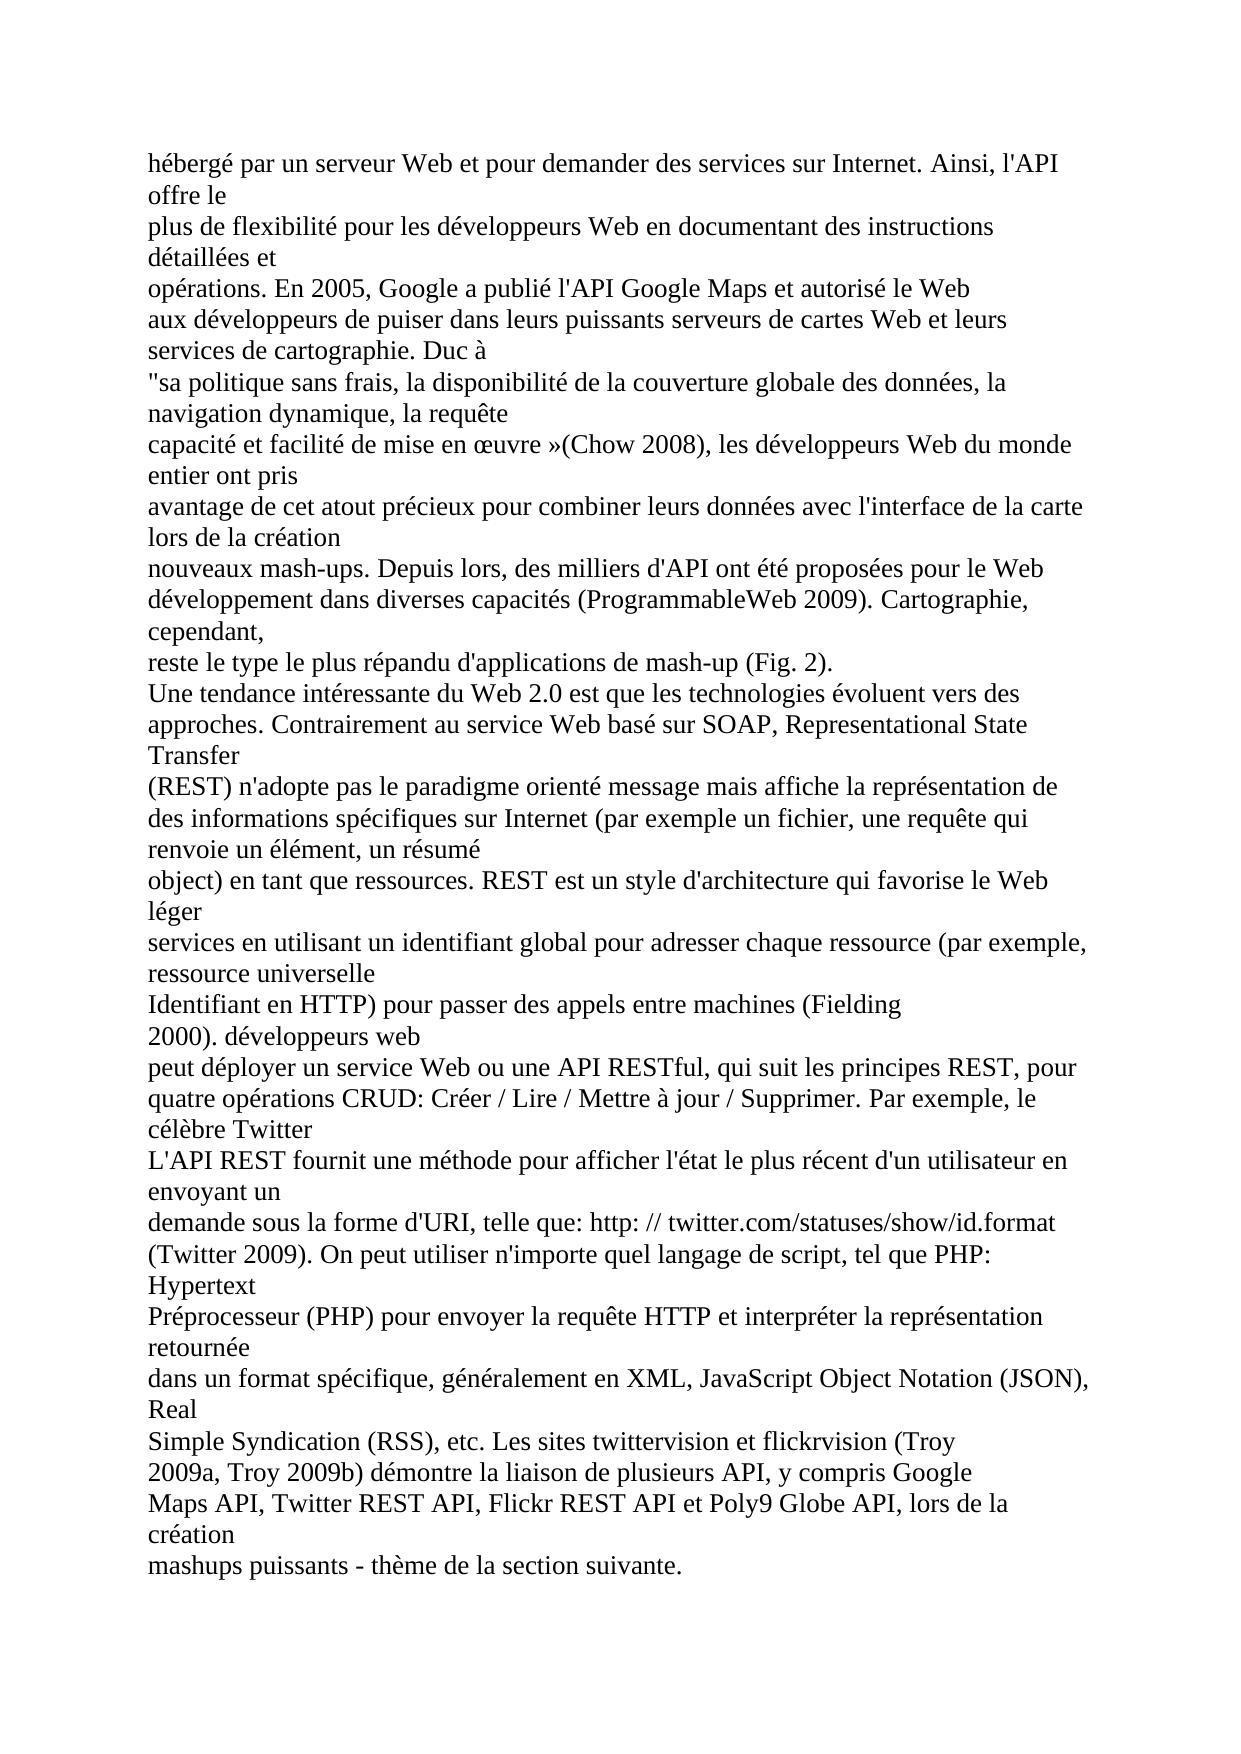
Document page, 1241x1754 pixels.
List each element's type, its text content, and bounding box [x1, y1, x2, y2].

text (REST) ​​n'adopte pas le paradigme orienté message mais affiche la représentation de [148, 771, 1093, 802]
text reste le type le plus répandu d'applications de mash-up (Fig. 2). [148, 646, 1093, 677]
text 2009a, Troy 2009b) démontre la liaison de plusieurs API, y compris Google [148, 1456, 1093, 1487]
text des informations spécifiques sur Internet (par exemple un fichier, une requête qui renvoie un élément, un résumé [148, 802, 1093, 864]
text Identifiant en HTTP) pour passer des appels entre machines (Fielding 2000). développeurs web [148, 988, 1093, 1051]
text "sa politique sans frais, la disponibilité de la couverture globale des données, la navigation dynamique, la requête [148, 366, 1093, 428]
text demande sous la forme d'URI, telle que: http: // twitter.com/statuses/show/id.format [148, 1207, 1093, 1238]
text (Twitter 2009). On peut utiliser n'importe quel langage de script, tel que PHP: Hypertext [148, 1238, 1093, 1300]
text peut déployer un service Web ou une API RESTful, qui suit les principes REST, pour [148, 1051, 1093, 1082]
text capacité et facilité de mise en œuvre »(Chow 2008), les développeurs Web du monde entier ont pris [148, 428, 1093, 490]
text opérations. En 2005, Google a publié l'API Google Maps et autorisé le Web [148, 272, 1093, 303]
text mashups puissants - thème de la section suivante. [148, 1549, 1093, 1580]
text hébergé par un serveur Web et pour demander des services sur Internet. Ainsi, l'API offre le [148, 148, 1093, 210]
text object) en tant que ressources. REST est un style d'architecture qui favorise le Web léger [148, 864, 1093, 926]
text Maps API, Twitter REST API, Flickr REST API et Poly9 Globe API, lors de la création [148, 1487, 1093, 1549]
text approches. Contrairement au service Web basé sur SOAP, Representational State Transfer [148, 708, 1093, 771]
text quatre opérations CRUD: Créer / Lire / Mettre à jour / Supprimer. Par exemple, le célèbre Twitter [148, 1082, 1093, 1144]
text plus de flexibilité pour les développeurs Web en documentant des instructions détaillées et [148, 210, 1093, 272]
text Une tendance intéressante du Web 2.0 est que les technologies évoluent vers des [148, 677, 1093, 708]
text développement dans diverses capacités (ProgrammableWeb 2009). Cartographie, cependant, [148, 584, 1093, 646]
text services en utilisant un identifiant global pour adresser chaque ressource (par exemple, ressource universelle [148, 926, 1093, 988]
text nouveaux mash-ups. Depuis lors, des milliers d'API ont été proposées pour le Web [148, 552, 1093, 584]
text aux développeurs de puiser dans leurs puissants serveurs de cartes Web et leurs services de cartographie. Duc à [148, 303, 1093, 366]
text Simple Syndication (RSS), etc. Les sites twittervision et flickrvision (Troy [148, 1424, 1093, 1456]
text L'API REST fournit une méthode pour afficher l'état le plus récent d'un utilisateur en envoyant un [148, 1144, 1093, 1207]
text dans un format spécifique, généralement en XML, JavaScript Object Notation (JSON), Real [148, 1362, 1093, 1424]
text Préprocesseur (PHP) pour envoyer la requête HTTP et interpréter la représentation retournée [148, 1300, 1093, 1362]
text avantage de cet atout précieux pour combiner leurs données avec l'interface de la carte lors de la création [148, 490, 1093, 552]
